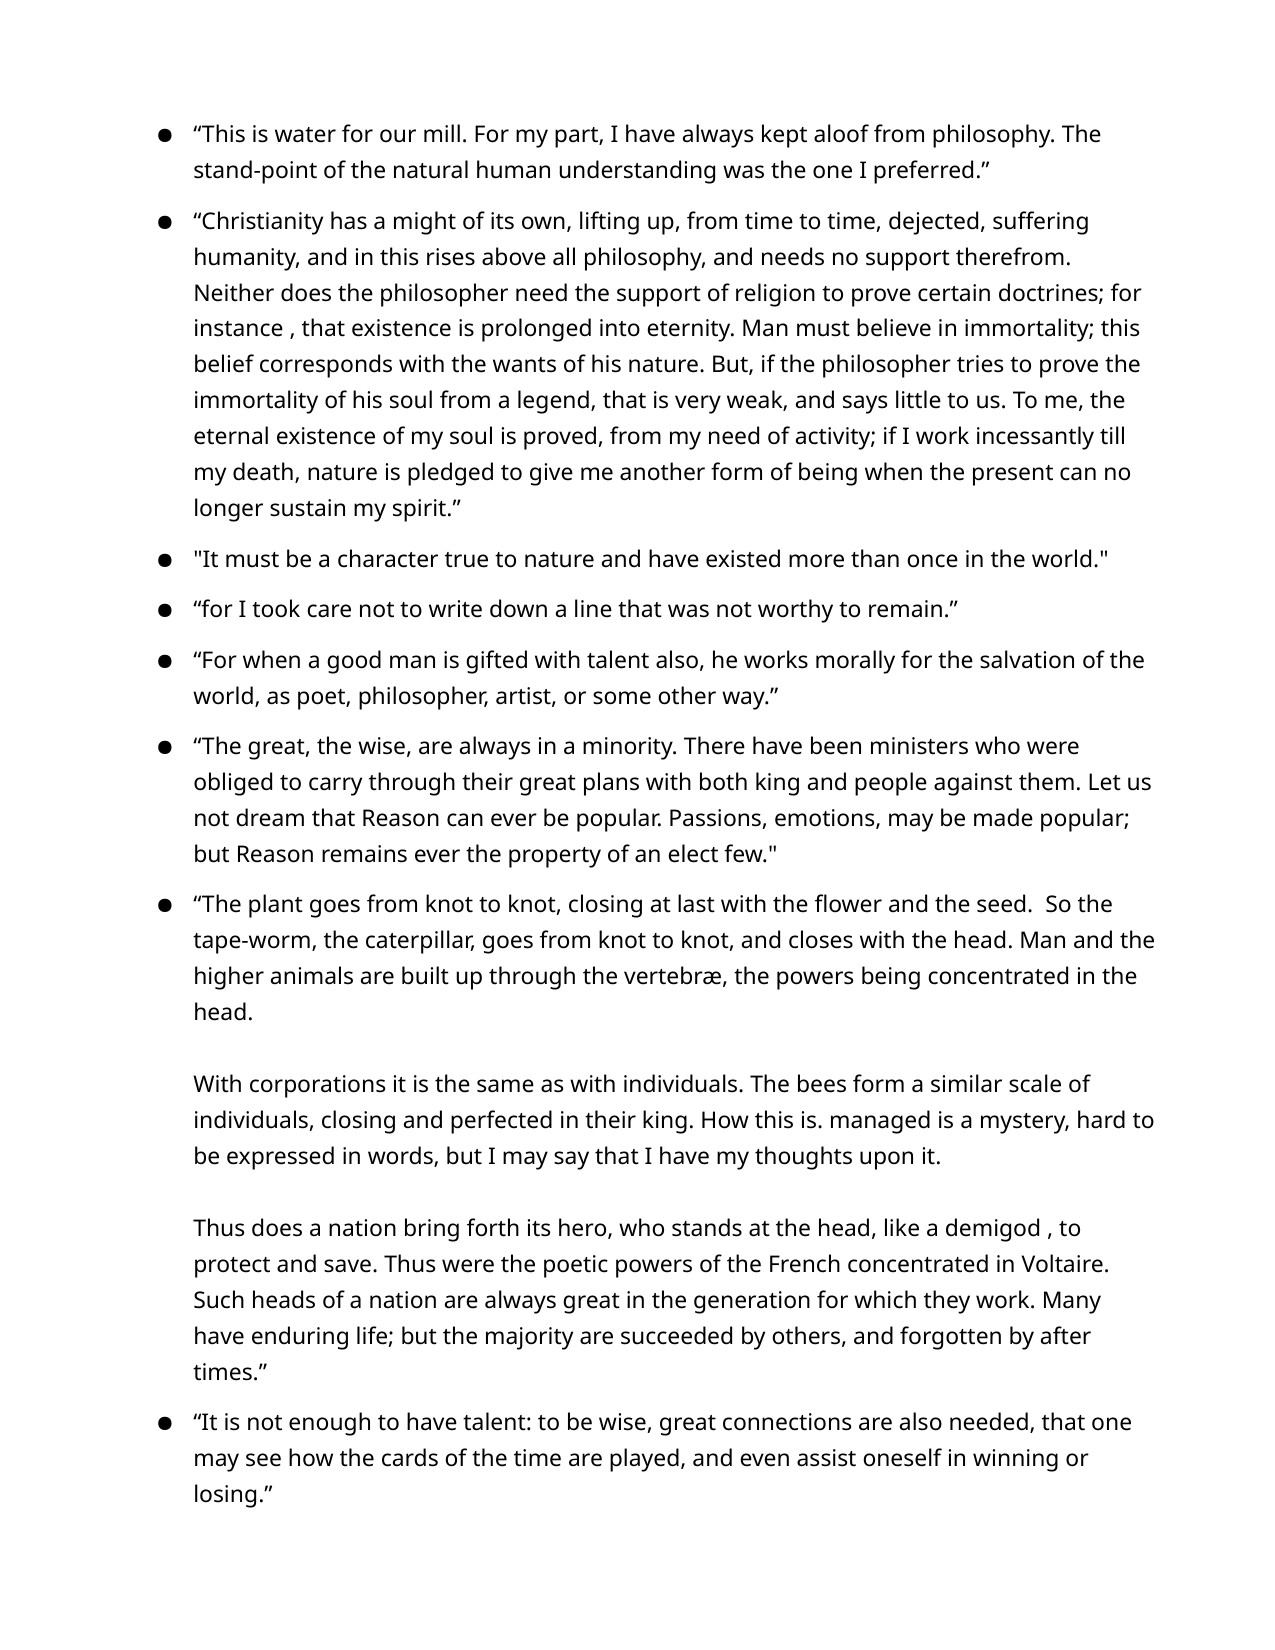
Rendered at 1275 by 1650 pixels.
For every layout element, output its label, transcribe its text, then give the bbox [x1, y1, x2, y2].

list “It is not enough to have talent: to be wise, great connections are also needed, that one may see how the cards of the time are played, and even assist oneself in winning or losing.” [156, 1406, 1157, 1509]
list “for I took care not to write down a line that was not worthy to remain.” [156, 593, 1157, 624]
list “The great, the wise, are always in a minority. There have been ministers who were obliged to carry through their great plans with both king and people against them. Let us not dream that Reason can ever be popular. Passions, emotions, may be made popular; but Reason remains ever the property of an elect few." [156, 730, 1157, 869]
list “For when a good man is gifted with talent also, he works morally for the salvation of the world, as poet, philosopher, artist, or some other way.” [156, 644, 1157, 711]
list "It must be a character true to nature and have existed more than once in the world." [156, 543, 1157, 574]
list “Christianity has a might of its own, lifting up, from time to time, dejected, suffering humanity, and in this rises above all philosophy, and needs no support therefrom. Neither does the philosopher need the support of religion to prove certain doctrines; for instance , that existence is prolonged into eternity. Man must believe in immortality; this belief corresponds with the wants of his nature. But, if the philosopher tries to prove the immortality of his soul from a legend, that is very weak, and says little to us. To me, the eternal existence of my soul is proved, from my need of activity; if I work incessantly till my death, nature is pledged to give me another form of being when the present can no longer sustain my spirit.” [156, 204, 1157, 523]
list “This is water for our mill. For my part, I have always kept aloof from philosophy. The stand-point of the natural human understanding was the one I preferred.” [156, 118, 1157, 185]
list “The plant goes from knot to knot, closing at last with the flower and the seed. So the tape-worm, the caterpillar, goes from knot to knot, and closes with the head. Man and the higher animals are built up through the vertebræ, the powers being concentrated in the head. With corporations it is the same as with individuals. The bees form a similar scale of individuals, closing and perfected in their king. How this is. managed is a mystery, hard to be expressed in words, but I may say that I have my thoughts upon it. Thus does a nation bring forth its hero, who stands at the head, like a demigod , to protect and save. Thus were the poetic powers of the French concentrated in Voltaire. Such heads of a nation are always great in the generation for which they work. Many have enduring life; but the majority are succeeded by others, and forgotten by after times.” [156, 888, 1157, 1387]
